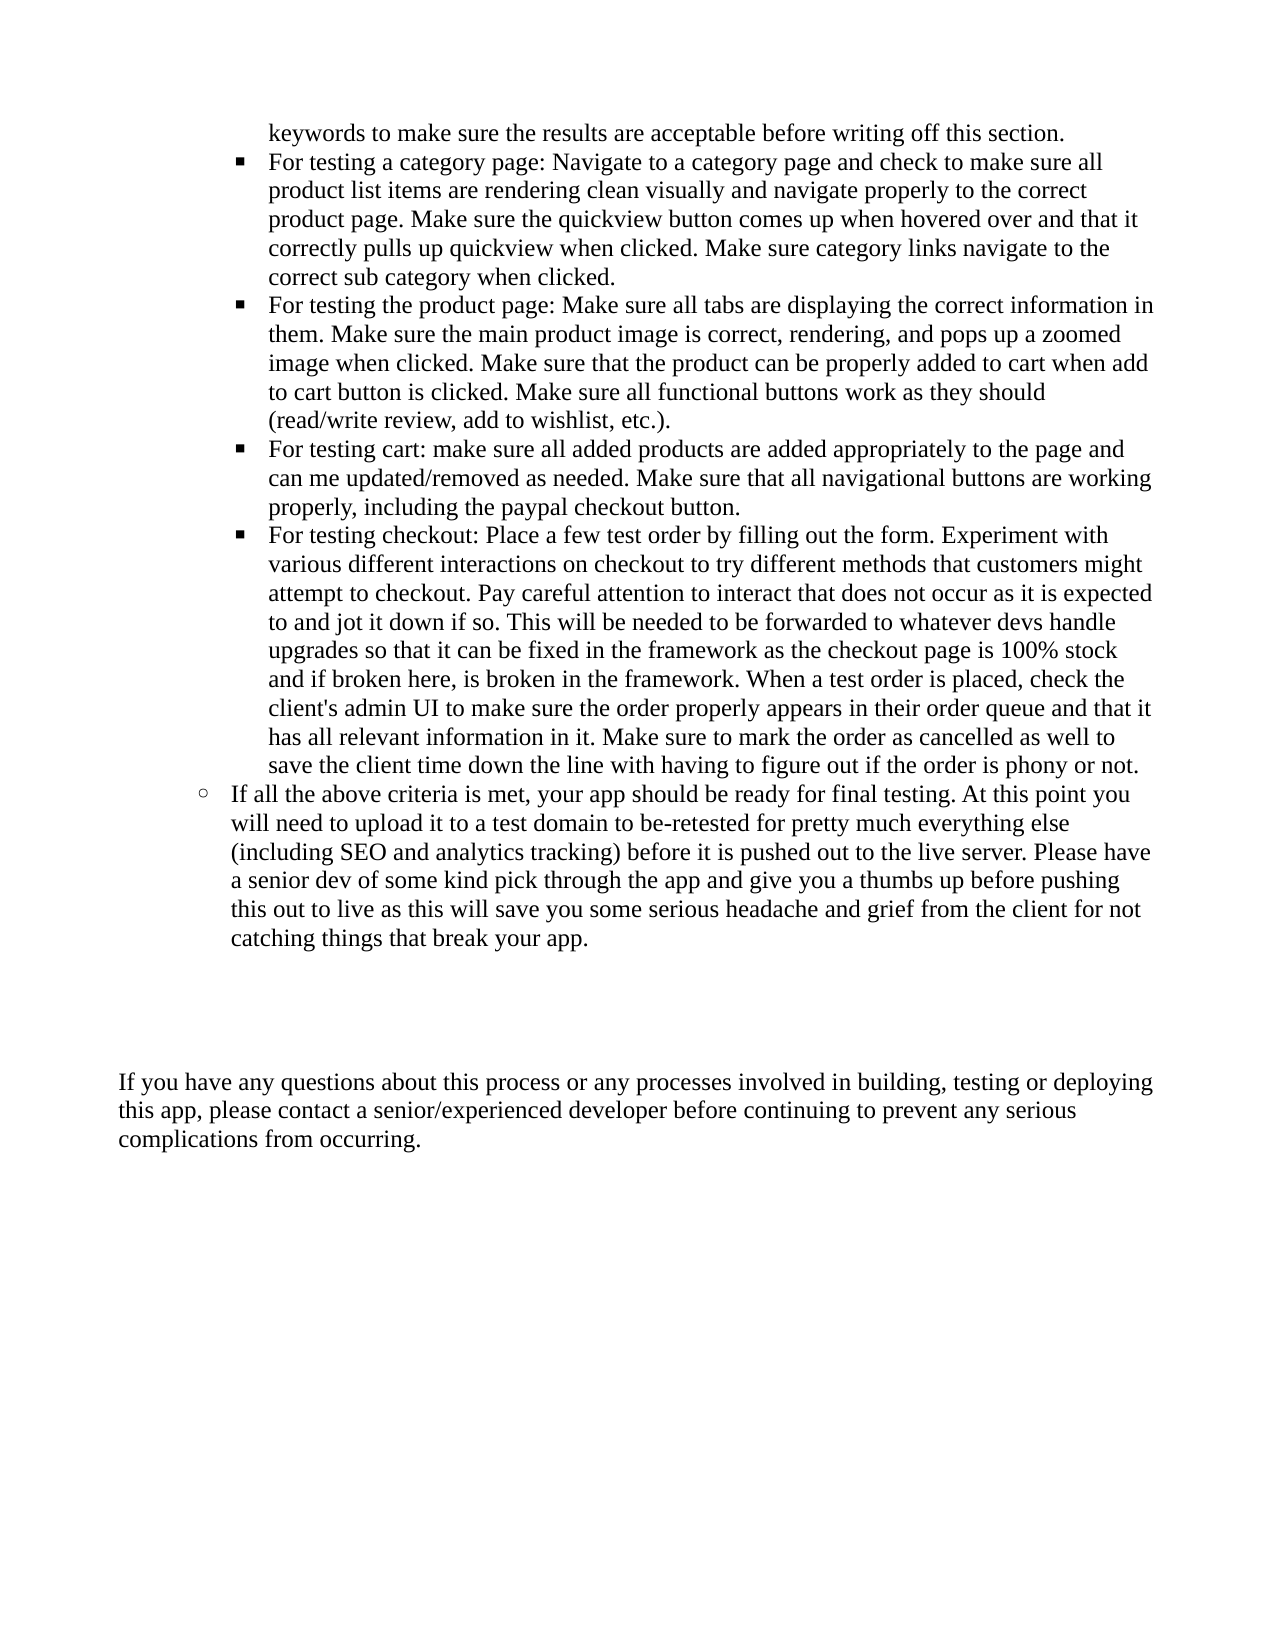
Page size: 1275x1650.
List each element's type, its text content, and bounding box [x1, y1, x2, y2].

list If all the above criteria is met, your app should be ready for final testing. At this point you will need to upload it to a test domain to be-retested for pretty much everything else (including SEO and analytics tracking) before it is pushed out to the live server. Please have a senior dev of some kind pick through the app and give you a thumbs up before pushing this out to live as this will save you some serious headache and grief from the client for not catching things that break your app. [193, 779, 1157, 952]
text If you have any questions about this process or any processes involved in building, testing or deploying this app, please contact a senior/experienced developer before continuing to prevent any serious complications from occurring. [118, 1067, 1157, 1153]
list For testing a category page: Navigate to a category page and check to make sure all product list items are rendering clean visually and navigate properly to the correct product page. Make sure the quickview button comes up when hovered over and that it correctly pulls up quickview when clicked. Make sure category links navigate to the correct sub category when clicked. [231, 147, 1157, 291]
list For testing checkout: Place a few test order by filling out the form. Experiment with various different interactions on checkout to try different methods that customers might attempt to checkout. Pay careful attention to interact that does not occur as it is expected to and jot it down if so. This will be needed to be forwarded to whatever devs handle upgrades so that it can be fixed in the framework as the checkout page is 100% stock and if broken here, is broken in the framework. When a test order is placed, check the client's admin UI to make sure the order properly appears in their order queue and that it has all relevant information in it. Make sure to mark the order as cancelled as well to save the client time down the line with having to figure out if the order is phony or not. [231, 521, 1157, 779]
list For testing cart: make sure all added products are added appropriately to the page and can me updated/removed as needed. Make sure that all navigational buttons are working properly, including the paypal checkout button. [231, 434, 1157, 521]
list keywords to make sure the results are acceptable before writing off this section. [231, 118, 1157, 147]
list For testing the product page: Make sure all tabs are displaying the correct information in them. Make sure the main product image is correct, rendering, and pops up a zoomed image when clicked. Make sure that the product can be properly added to cart when add to cart button is clicked. Make sure all functional buttons work as they should (read/write review, add to wishlist, etc.). [231, 291, 1157, 434]
